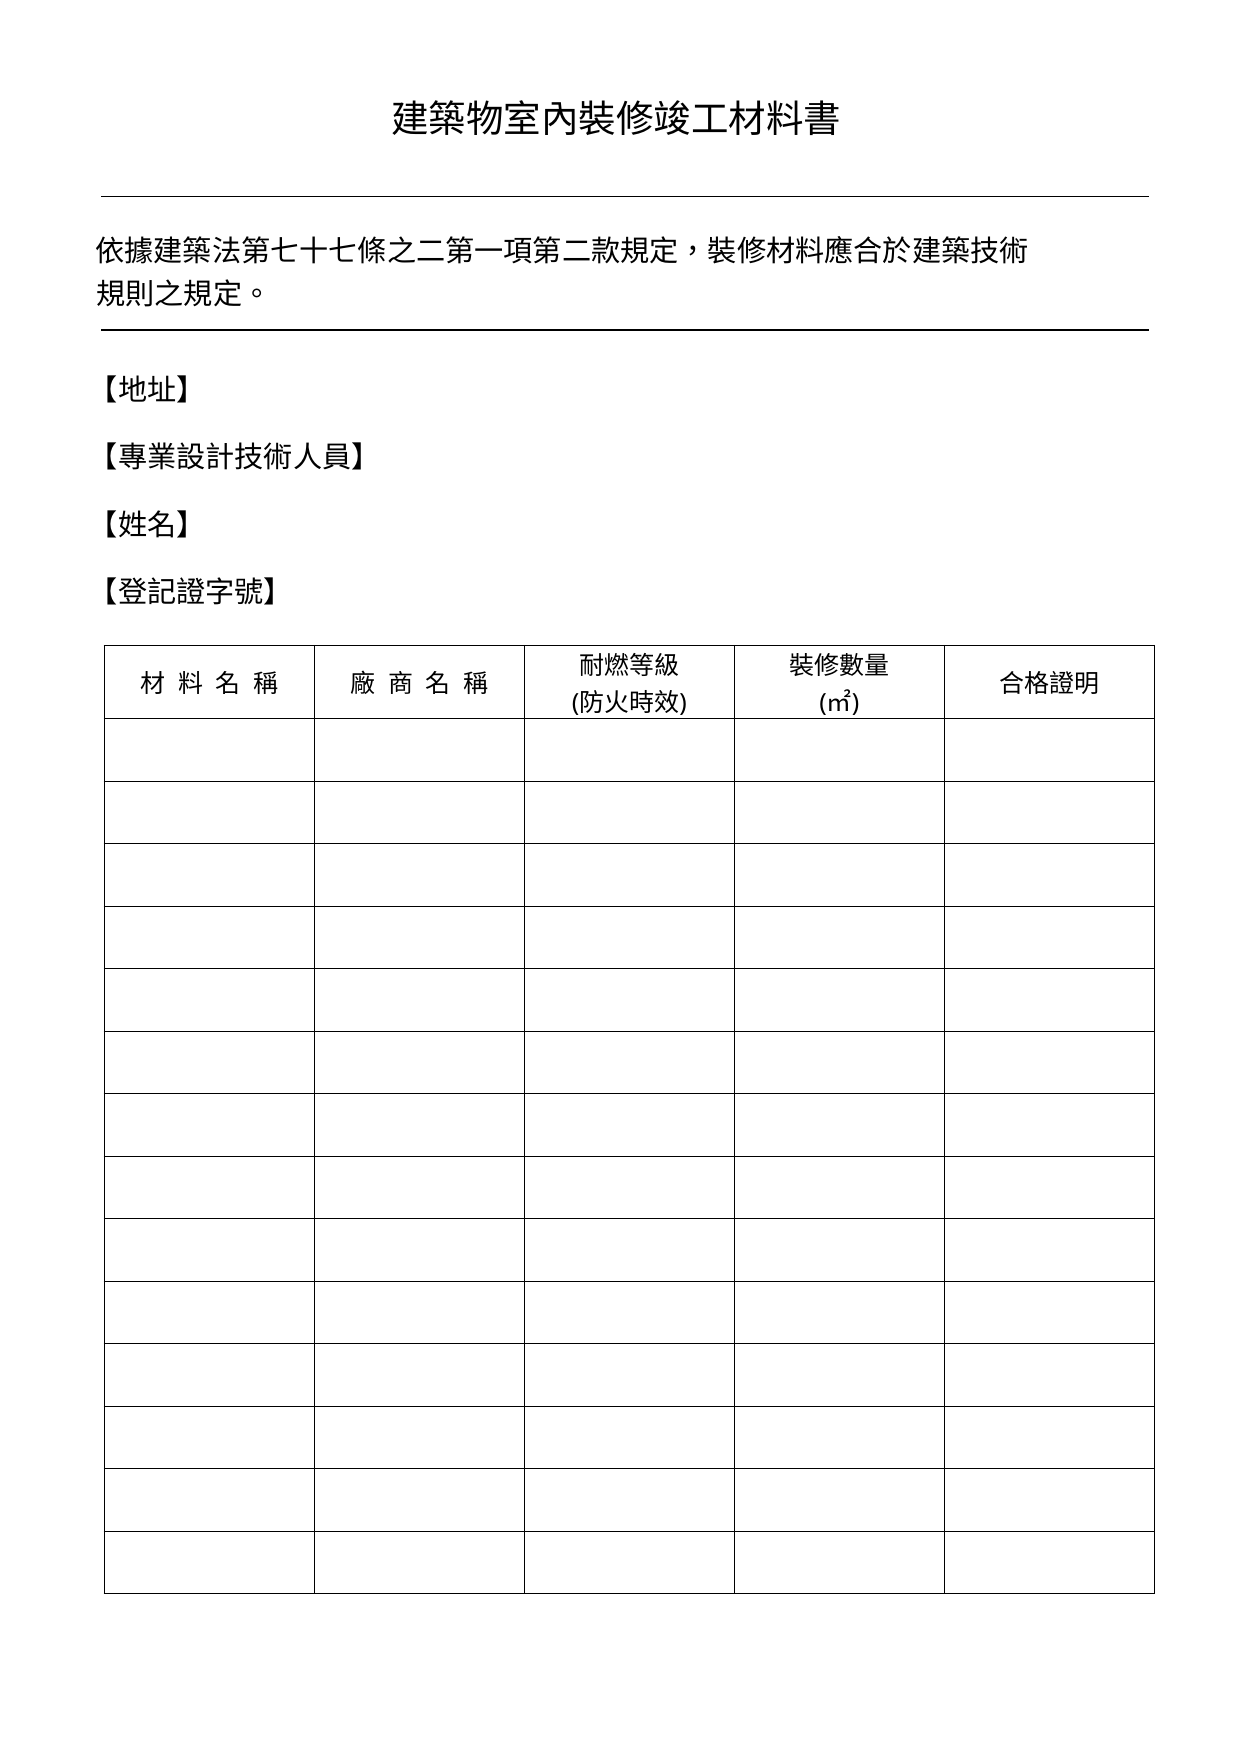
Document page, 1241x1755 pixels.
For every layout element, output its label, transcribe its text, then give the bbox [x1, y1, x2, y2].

table_cell [105, 1282, 314, 1343]
table_cell [315, 719, 524, 781]
table_cell [945, 1344, 1154, 1406]
table_cell [105, 719, 314, 781]
table_cell [945, 844, 1154, 906]
table_cell [735, 1094, 944, 1156]
table_cell [735, 1344, 944, 1406]
table_cell [105, 907, 314, 968]
table_cell [735, 844, 944, 906]
table_cell [735, 719, 944, 781]
table_header 合格證明 [945, 646, 1154, 718]
table_cell [105, 1219, 314, 1281]
text 【專業設計技術人員】 [89, 434, 1181, 476]
table_cell [105, 1407, 314, 1468]
table_cell [945, 1532, 1154, 1593]
table_cell [105, 1344, 314, 1406]
table_cell [525, 1344, 734, 1406]
table_cell [735, 782, 944, 843]
table_cell [525, 1282, 734, 1343]
table_cell [525, 1469, 734, 1531]
table_header 材 料 名 稱 [105, 646, 314, 718]
table_cell [945, 1157, 1154, 1218]
table_cell [735, 1219, 944, 1281]
table_cell [945, 1282, 1154, 1343]
table_cell [525, 1407, 734, 1468]
table_cell [525, 1532, 734, 1593]
table_header 耐燃等級 (防火時效) [525, 646, 734, 718]
table_cell [105, 1157, 314, 1218]
table_cell [315, 1219, 524, 1281]
table_cell [525, 969, 734, 1031]
table_cell [105, 844, 314, 906]
table_header 裝修數量 (㎡) [735, 646, 944, 718]
text 規則之規定。 [89, 270, 1181, 313]
table_cell [735, 1282, 944, 1343]
table_cell [735, 1532, 944, 1593]
table_cell [735, 969, 944, 1031]
table_cell [735, 1407, 944, 1468]
table_cell [315, 844, 524, 906]
table_cell [945, 969, 1154, 1031]
text 建築物室內裝修竣工材料書 [89, 89, 1181, 143]
table_cell [945, 1407, 1154, 1468]
table_cell [315, 1344, 524, 1406]
table_cell [525, 1032, 734, 1093]
table_cell [525, 719, 734, 781]
table_cell [315, 1469, 524, 1531]
table_cell [105, 969, 314, 1031]
table_cell [945, 782, 1154, 843]
table_cell [525, 782, 734, 843]
table_cell [315, 1407, 524, 1468]
table_cell [735, 1157, 944, 1218]
text 【姓名】 [89, 501, 1181, 543]
table_cell [105, 1032, 314, 1093]
table_cell [315, 1282, 524, 1343]
table_cell [315, 1094, 524, 1156]
table_cell [945, 1219, 1154, 1281]
table_cell [945, 719, 1154, 781]
text 【登記證字號】 [89, 568, 1181, 611]
table_cell [735, 1469, 944, 1531]
table_cell [525, 844, 734, 906]
table_cell [525, 1094, 734, 1156]
table_cell [945, 1032, 1154, 1093]
table_cell [315, 907, 524, 968]
table_cell [105, 782, 314, 843]
table_cell [315, 1032, 524, 1093]
table_cell [945, 1094, 1154, 1156]
table_cell [315, 782, 524, 843]
text 【地址】 [89, 366, 1181, 409]
table_cell [525, 907, 734, 968]
table_cell [315, 1157, 524, 1218]
table_cell [105, 1469, 314, 1531]
table_cell [525, 1157, 734, 1218]
table_cell [105, 1532, 314, 1593]
table_cell [945, 907, 1154, 968]
table_cell [105, 1094, 314, 1156]
table_cell [735, 1032, 944, 1093]
table_cell [735, 907, 944, 968]
table_header 廠 商 名 稱 [315, 646, 524, 718]
text 依據建築法第七十七條之二第一項第二款規定，裝修材料應合於建築技術 [89, 228, 1181, 270]
table_cell [945, 1469, 1154, 1531]
table_cell [315, 1532, 524, 1593]
table_cell [525, 1219, 734, 1281]
table_cell [315, 969, 524, 1031]
